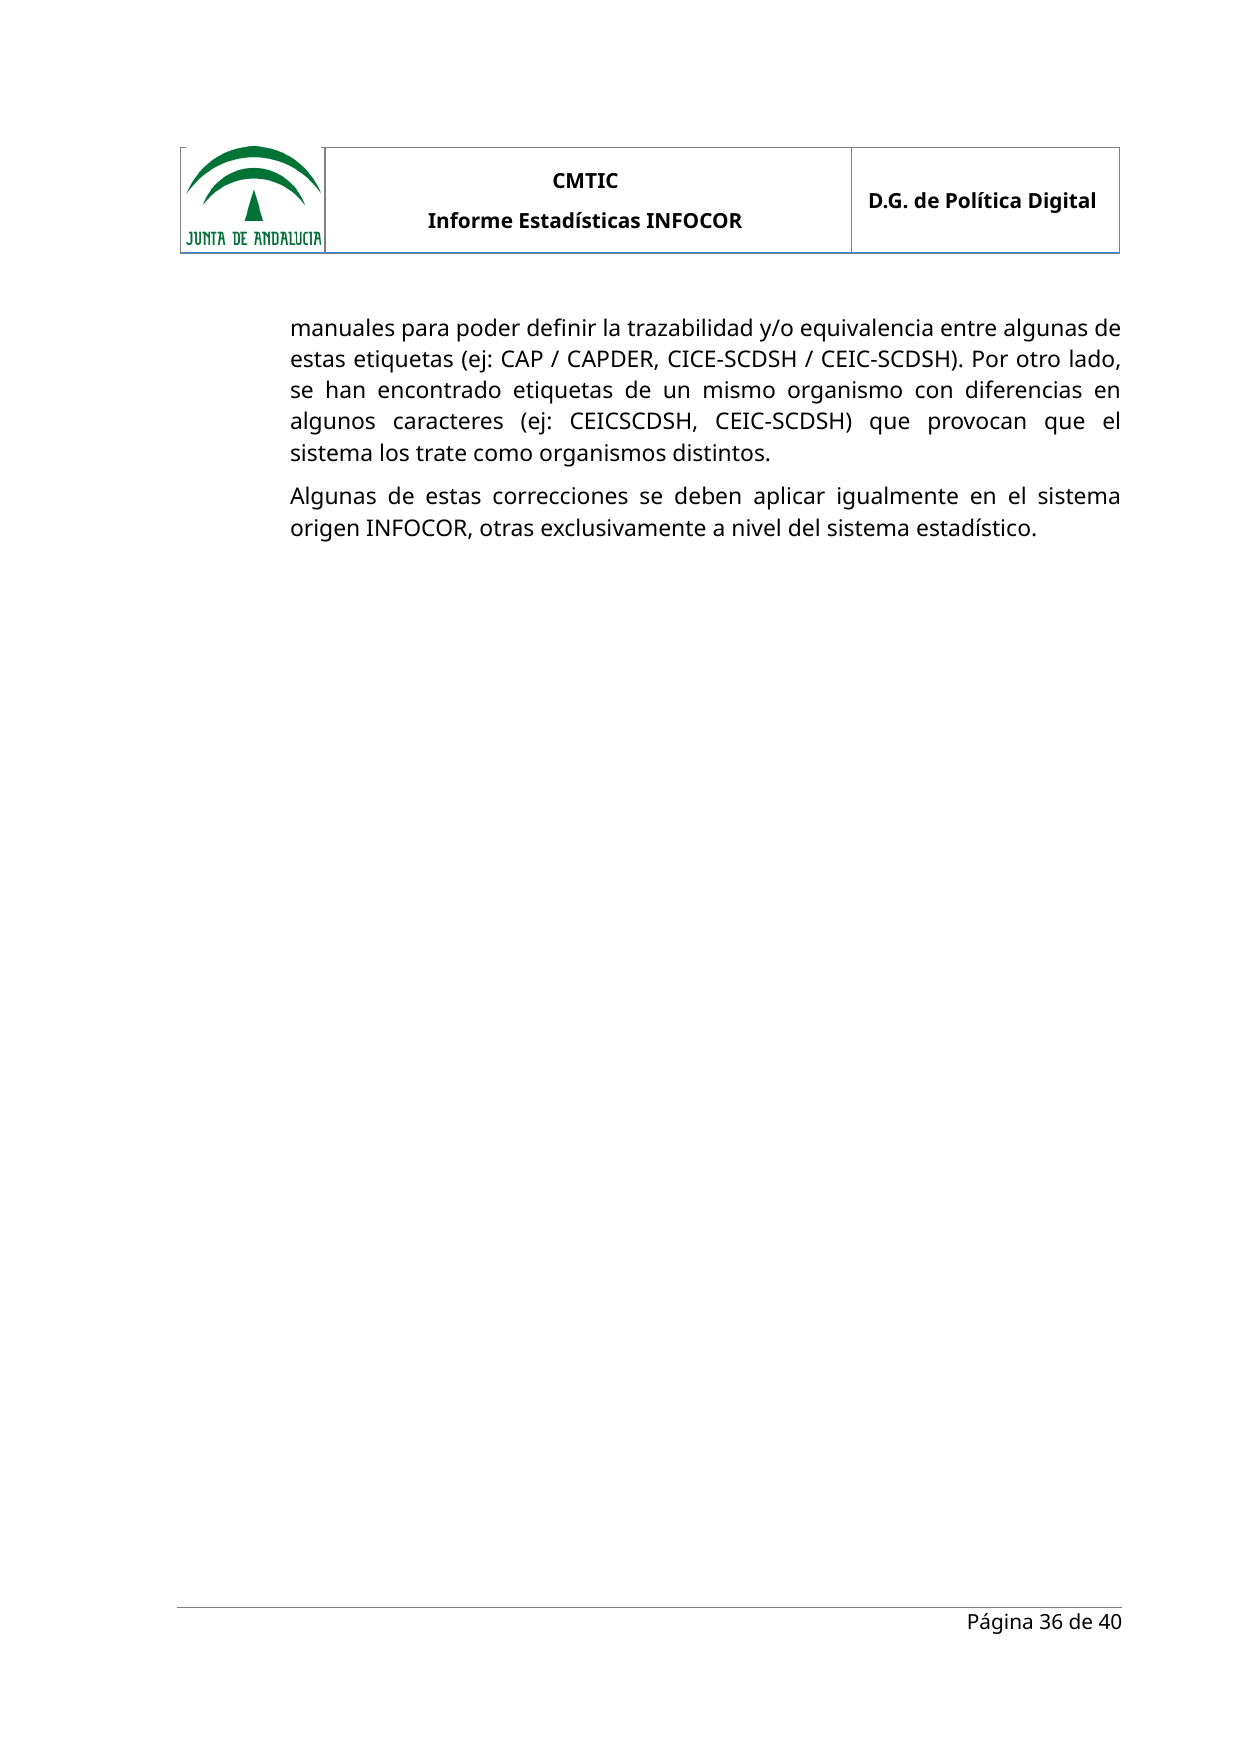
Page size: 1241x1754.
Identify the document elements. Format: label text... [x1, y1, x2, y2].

list manuales para poder definir la trazabilidad y/o equivalencia entre algunas de estas etiquetas (ej: CAP / CAPDER, CICE-SCDSH / CEIC-SCDSH). Por otro lado, se han encontrado etiquetas de un mismo organismo con diferencias en algunos caracteres (ej: CEICSCDSH, CEIC-SCDSH) que provocan que el sistema los trate como organismos distintos. [252, 311, 1122, 468]
picture [186, 146, 321, 245]
list Algunas de estas correcciones se deben aplicar igualmente en el sistema origen INFOCOR, otras exclusivamente a nivel del sistema estadístico. [252, 480, 1122, 543]
